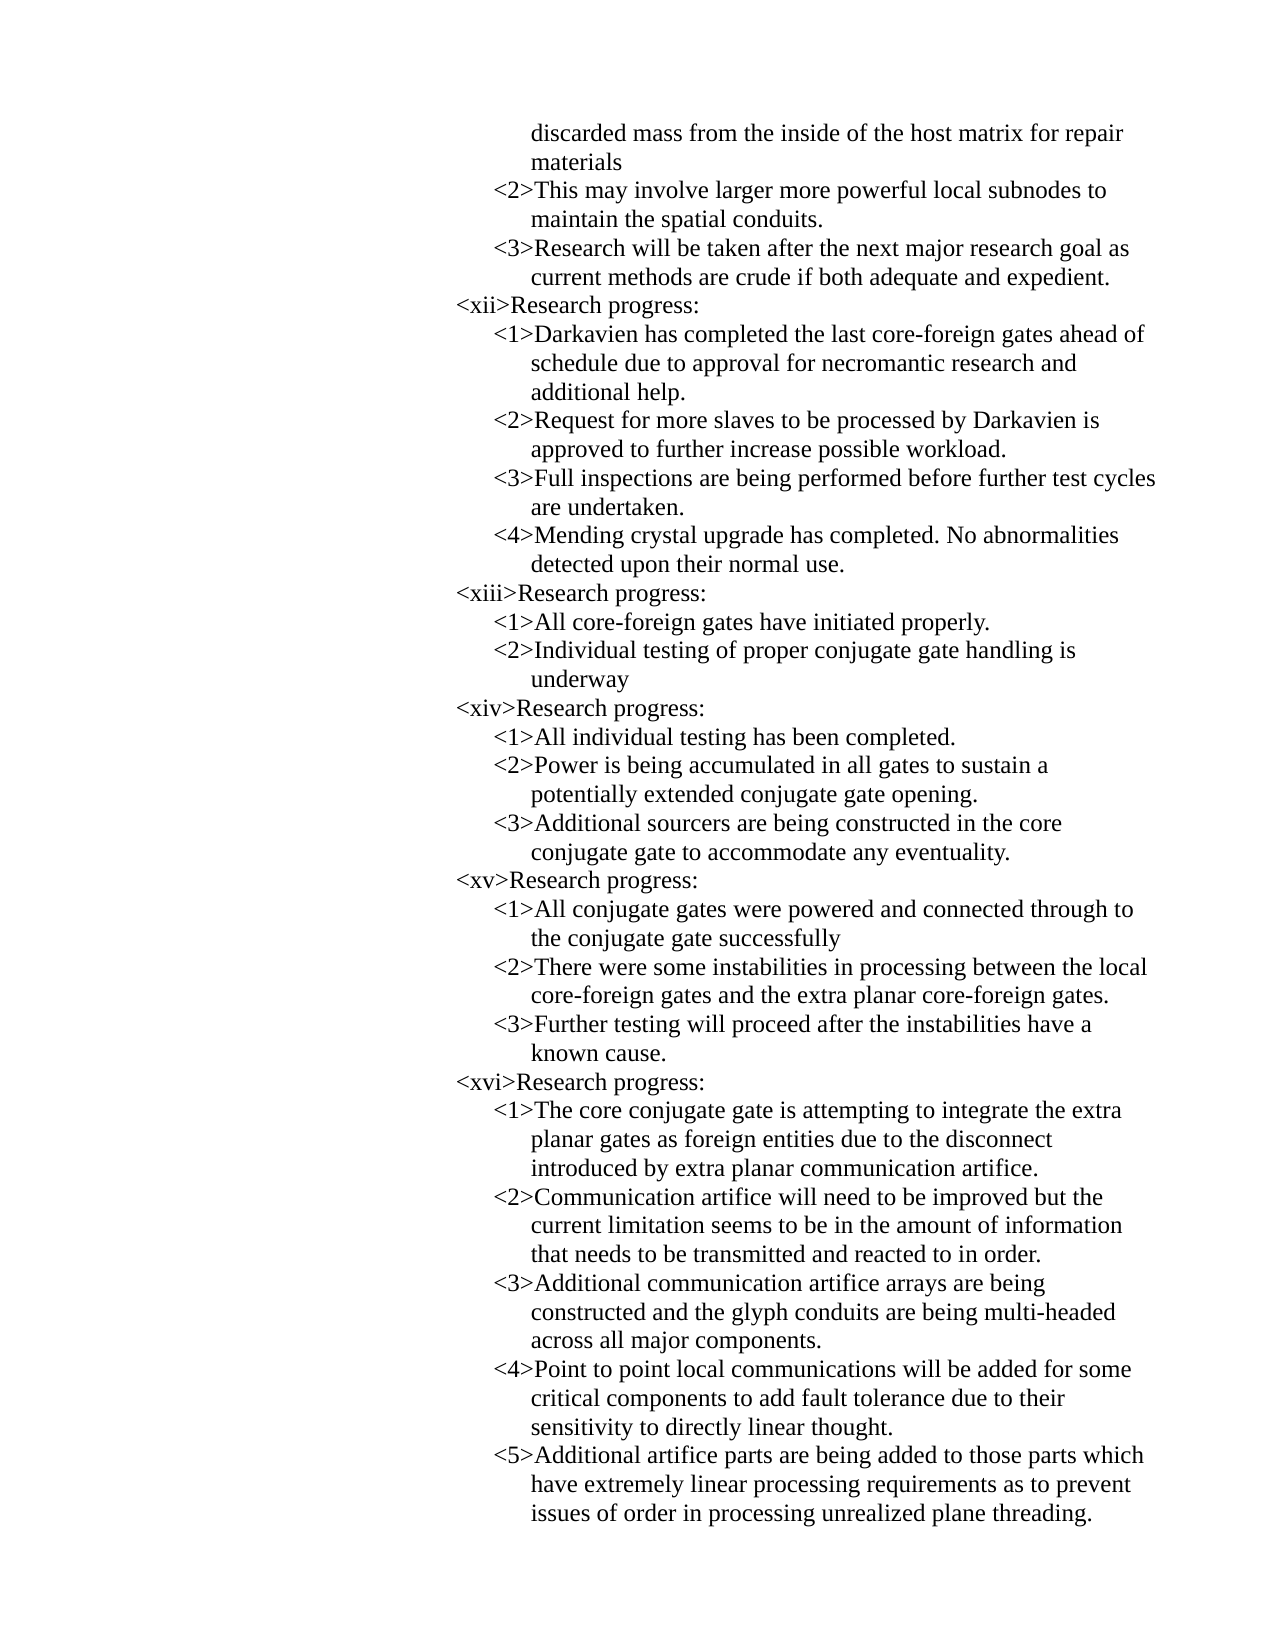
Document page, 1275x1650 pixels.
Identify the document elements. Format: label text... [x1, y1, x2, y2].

list Research progress: [456, 1067, 1157, 1096]
list Additional artifice parts are being added to those parts which have extremely linear processing requirements as to prevent issues of order in processing unrealized plane threading. [493, 1441, 1157, 1527]
list Research progress: [456, 693, 1157, 722]
list All core-foreign gates have initiated properly. [493, 607, 1157, 636]
list Point to point local communications will be added for some critical components to add fault tolerance due to their sensitivity to directly linear thought. [493, 1354, 1157, 1441]
list Research progress: [456, 866, 1157, 894]
list This may involve larger more powerful local subnodes to maintain the spatial conduits. [493, 176, 1157, 233]
list Additional communication artifice arrays are being constructed and the glyph conduits are being multi-headed across all major components. [493, 1268, 1157, 1354]
list Research progress: [456, 291, 1157, 319]
list Further testing will proceed after the instabilities have a known cause. [493, 1009, 1157, 1067]
list All conjugate gates were powered and connected through to the conjugate gate successfully [493, 894, 1157, 952]
list The core conjugate gate is attempting to integrate the extra planar gates as foreign entities due to the disconnect introduced by extra planar communication artifice. [493, 1096, 1157, 1182]
list Darkavien has completed the last core-foreign gates ahead of schedule due to approval for necromantic research and additional help. [493, 319, 1157, 406]
list All individual testing has been completed. [493, 722, 1157, 751]
list Communication artifice will need to be improved but the current limitation seems to be in the amount of information that needs to be transmitted and reacted to in order. [493, 1182, 1157, 1268]
list Request for more slaves to be processed by Darkavien is approved to further increase possible workload. [493, 406, 1157, 463]
list Research will be taken after the next major research goal as current methods are crude if both adequate and expedient. [493, 233, 1157, 291]
list Full inspections are being performed before further test cycles are undertaken. [493, 463, 1157, 521]
list Research progress: [456, 578, 1157, 607]
list Mending crystal upgrade has completed. No abnormalities detected upon their normal use. [493, 521, 1157, 578]
list There were some instabilities in processing between the local core-foreign gates and the extra planar core-foreign gates. [493, 952, 1157, 1009]
list discarded mass from the inside of the host matrix for repair materials [493, 118, 1157, 176]
list Individual testing of proper conjugate gate handling is underway [493, 636, 1157, 693]
list Additional sourcers are being constructed in the core conjugate gate to accommodate any eventuality. [493, 808, 1157, 866]
list Power is being accumulated in all gates to sustain a potentially extended conjugate gate opening. [493, 751, 1157, 808]
